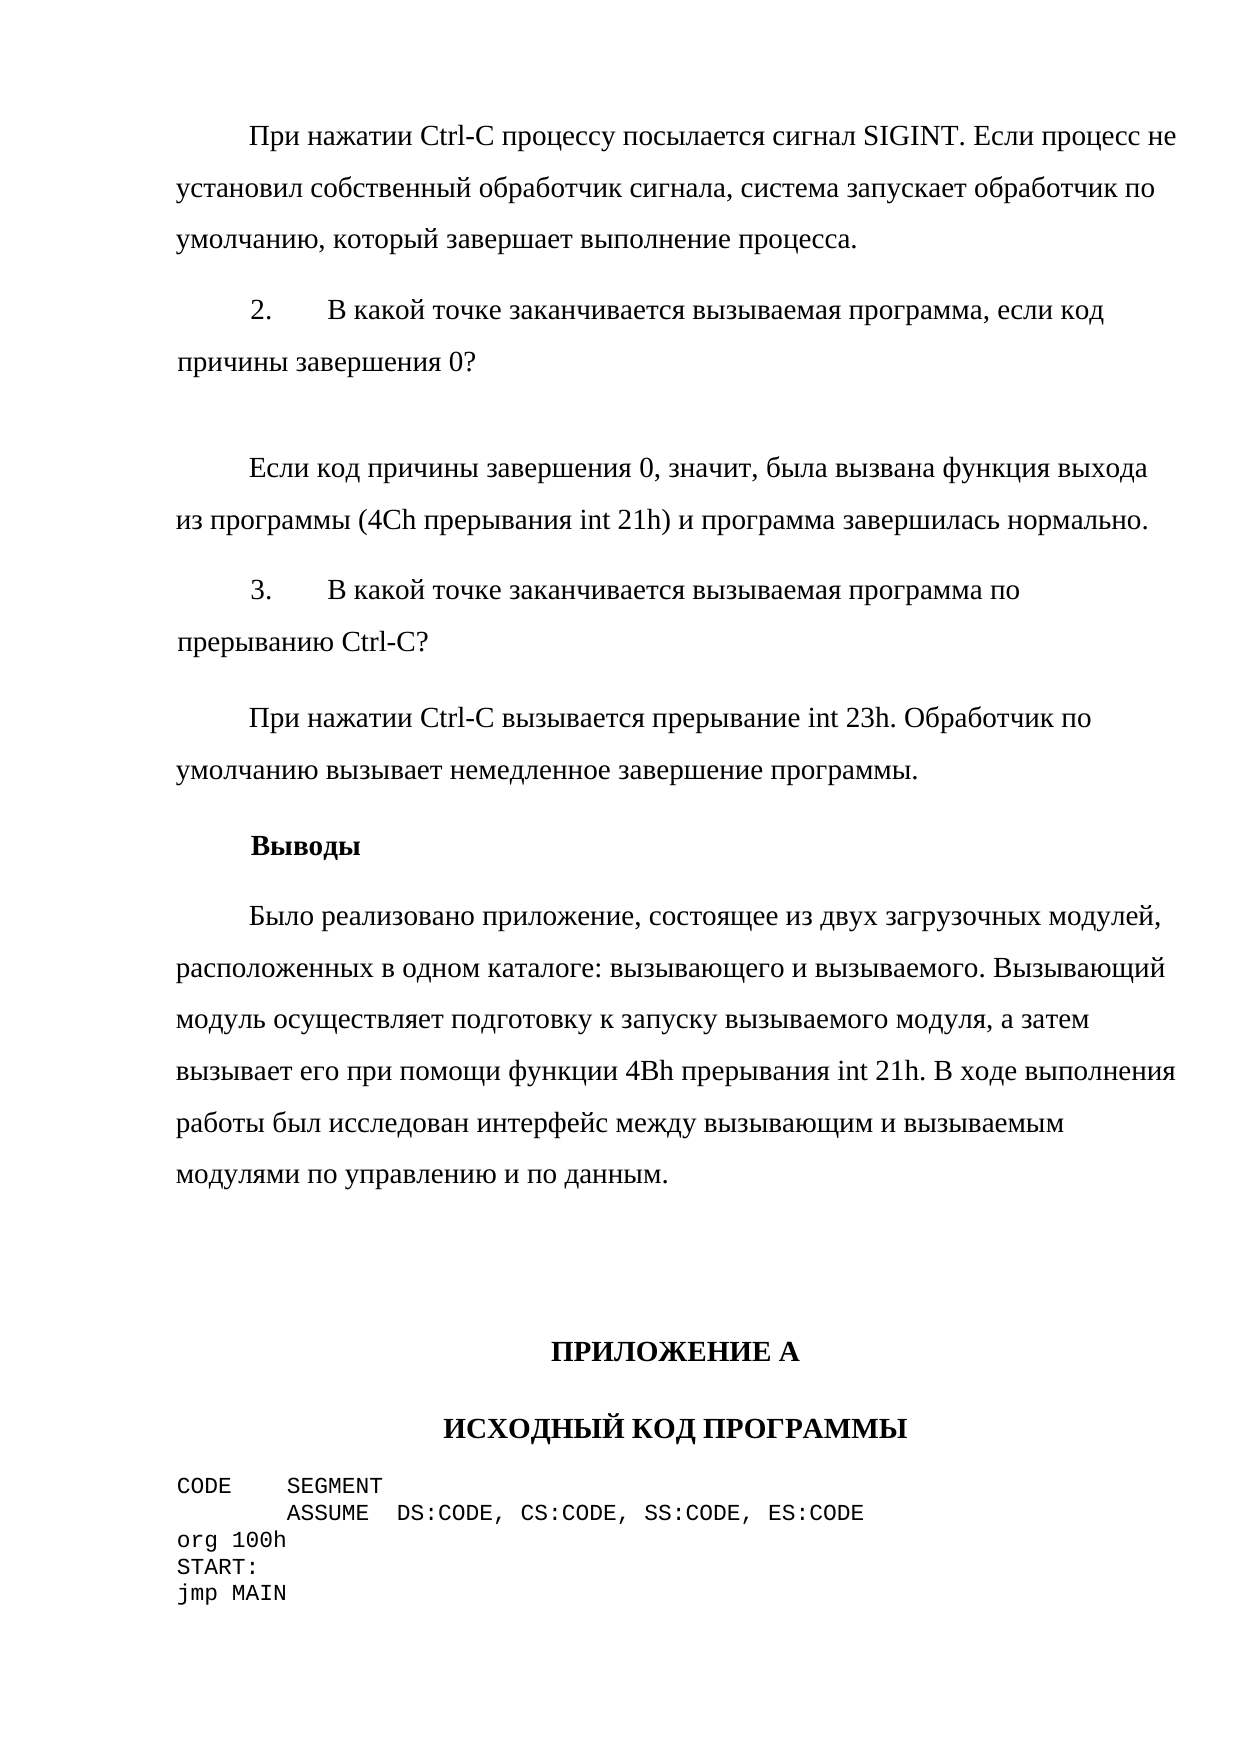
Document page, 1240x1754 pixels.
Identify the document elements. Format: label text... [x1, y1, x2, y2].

text При нажатии Ctrl-C процессу посылается сигнал SIGINT. Если процесс не установил собственный обработчик сигнала, система запускает обработчик по умолчанию, который завершает выполнение процесса. [176, 118, 1180, 255]
text ASSUME DS:CODE, CS:CODE, SS:CODE, ES:CODE org 100h [177, 1501, 920, 1554]
text ПРИЛОЖЕНИЕ А [177, 1334, 1181, 1367]
text Было реализовано приложение, состоящее из двух загрузочных модулей, расположенных в одном каталоге: вызывающего и вызываемого. Вызывающий модуль осуществляет подготовку к запуску вызываемого модуля, а затем вызывает его при помощи функции 4Bh прерывания int 21h. В ходе выполнения работы был исследован интерфейс между вызывающим и вызываемым модулями по управлению и по данным. [176, 898, 1180, 1190]
text При нажатии Ctrl-C вызывается прерывание int 23h. Обработчик по умолчанию вызывает немедленное завершение программы. [176, 700, 1180, 785]
text Выводы [251, 828, 1043, 862]
text ИСХОДНЫЙ КОД ПРОГРАММЫ [177, 1411, 1181, 1444]
text Если код причины завершения 0, значит, была вызвана функция выхода из программы (4Ch прерывания int 21h) и программа завершилась нормально. [176, 450, 1180, 535]
text CODE SEGMENT [177, 1474, 1182, 1500]
list В какой точке заканчивается вызываемая программа, если код причины завершения 0? [177, 292, 1180, 377]
text START: jmp MAIN [177, 1555, 397, 1608]
list В какой точке заканчивается вызываемая программа по прерыванию Ctrl-C? [177, 572, 1180, 658]
